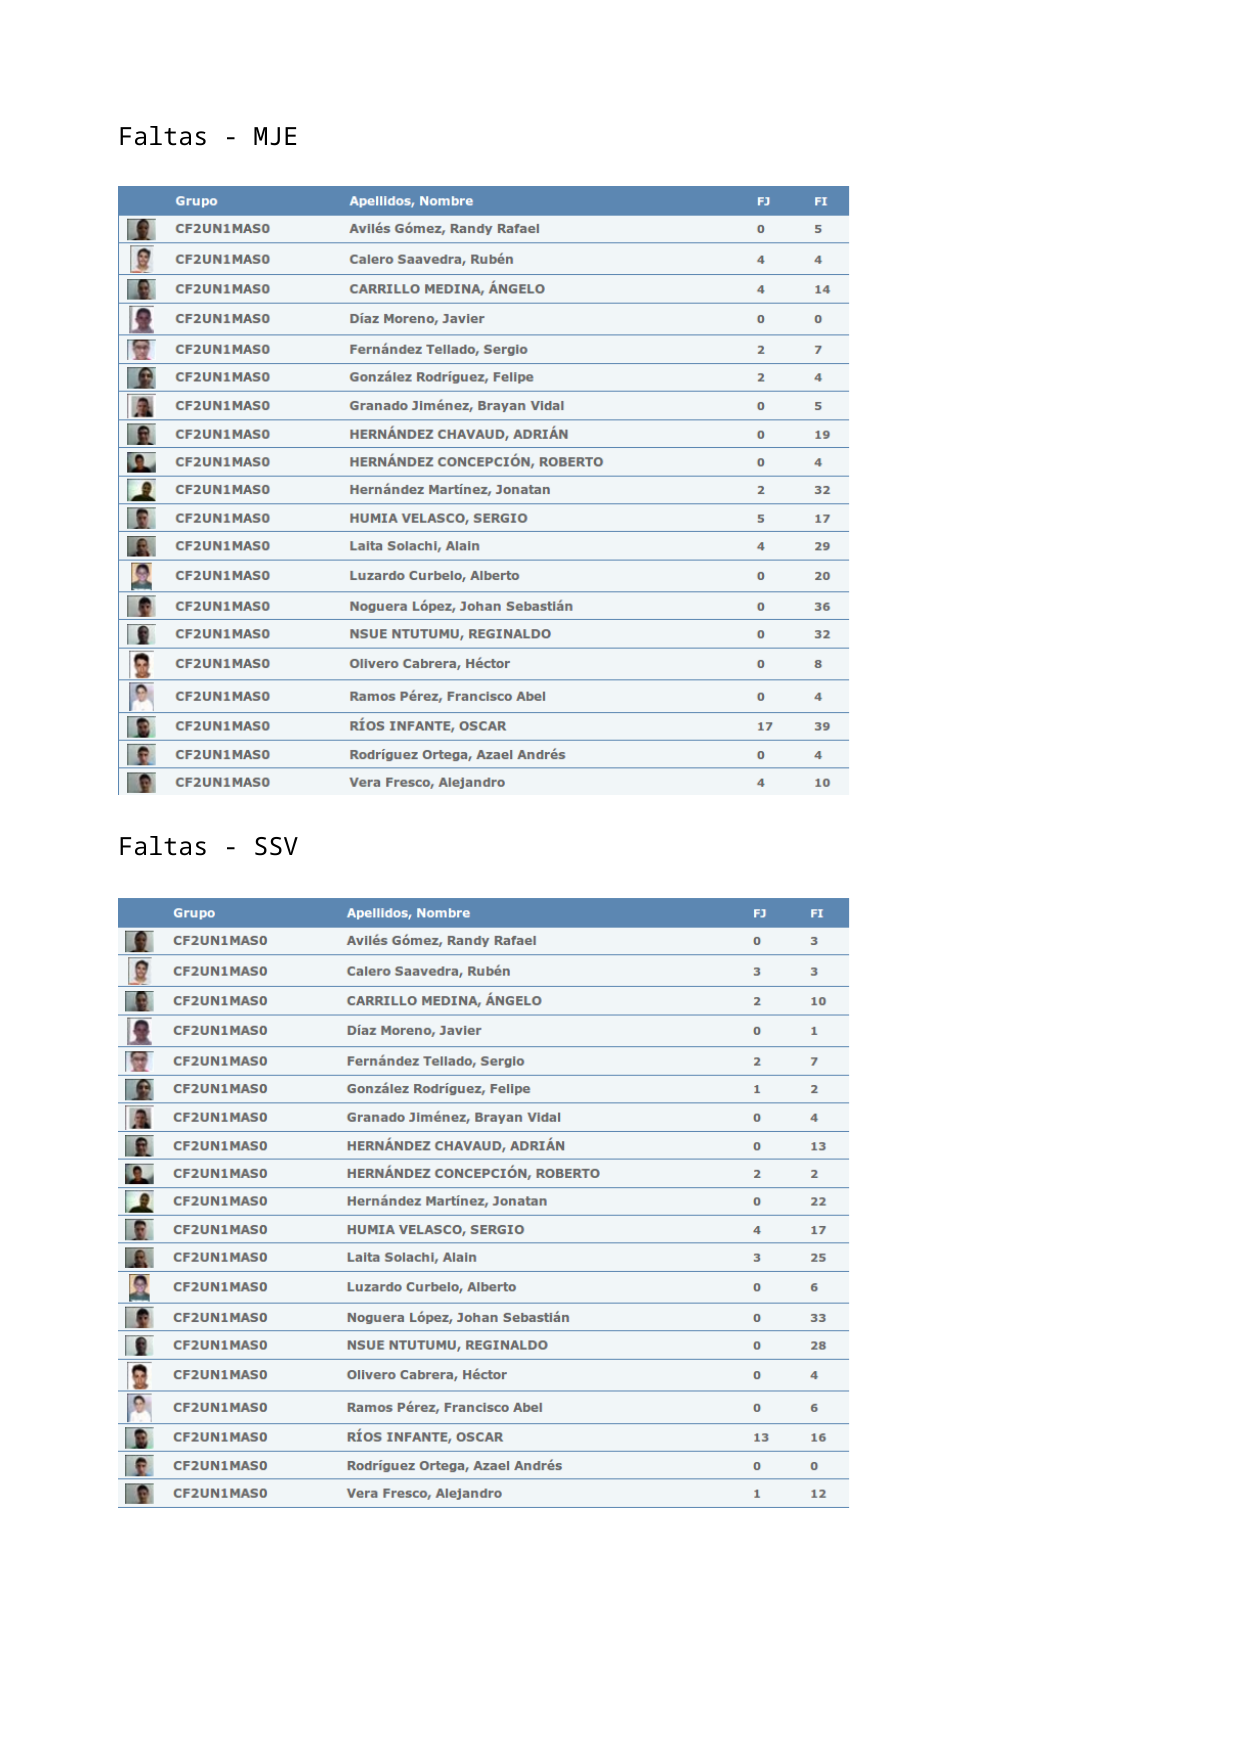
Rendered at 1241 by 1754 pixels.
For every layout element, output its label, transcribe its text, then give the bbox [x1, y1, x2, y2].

picture [118, 896, 850, 1509]
text Faltas - MJE [118, 118, 1122, 152]
text Faltas - SSV [118, 829, 1122, 863]
picture [118, 186, 850, 795]
